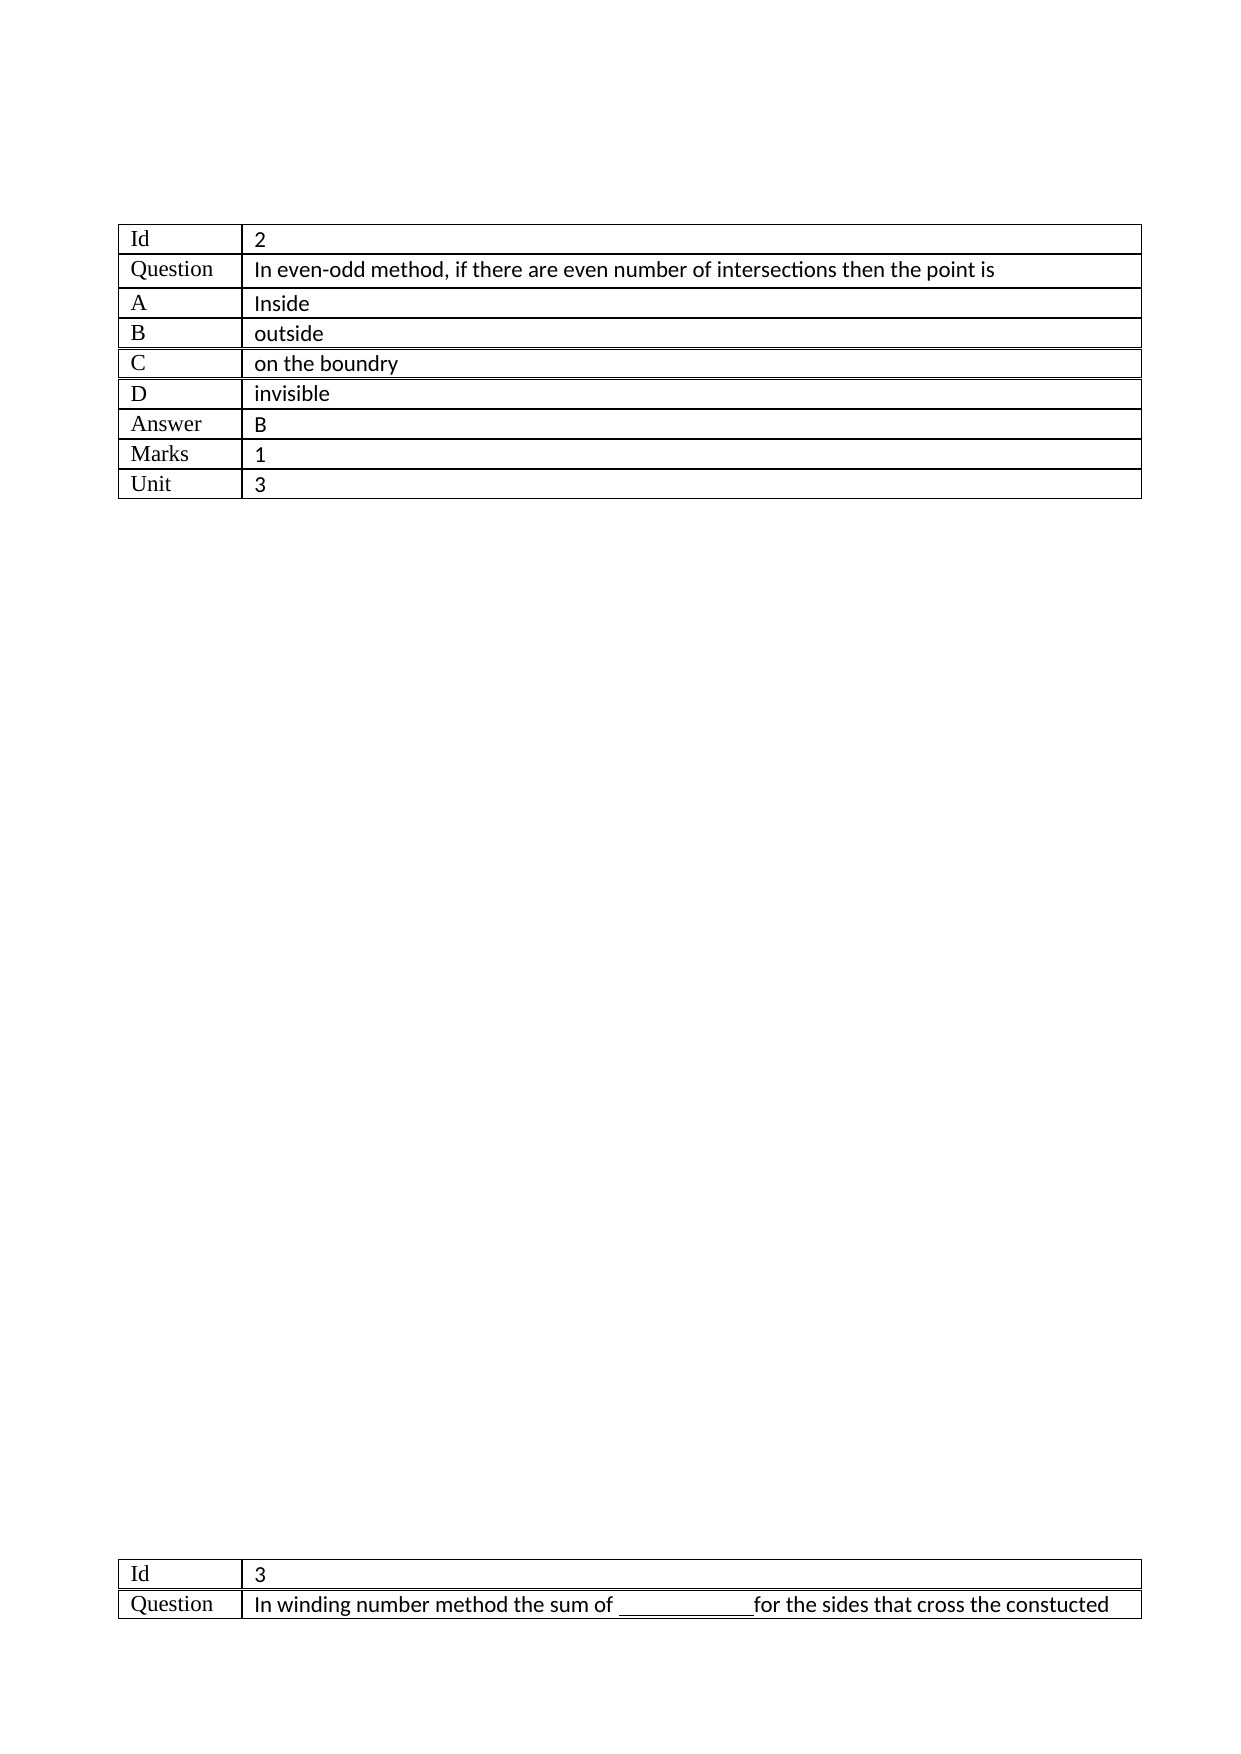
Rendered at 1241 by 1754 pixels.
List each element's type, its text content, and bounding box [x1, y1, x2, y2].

table_cell Answer [119, 410, 241, 438]
table_cell In winding number method the sum of for the sides that cross the constucted [243, 1591, 1141, 1618]
table_cell Question [119, 1591, 241, 1618]
table_cell A [119, 289, 241, 317]
table_header 3 [243, 1560, 1141, 1588]
table_cell invisible [243, 380, 1141, 408]
table_cell Inside [243, 289, 1141, 317]
table_cell In even-odd method, if there are even number of intersections then the point is [243, 255, 1141, 287]
table_cell B [243, 410, 1141, 438]
table_header 2 [243, 225, 1141, 253]
table_cell D [119, 380, 241, 408]
table_cell B [119, 319, 241, 347]
table_cell 1 [243, 440, 1141, 468]
table_cell 3 [243, 470, 1141, 498]
table_cell Question [119, 255, 241, 287]
table_header Id [119, 225, 241, 253]
table_cell C [119, 350, 241, 377]
table_header Id [119, 1560, 241, 1588]
table_cell outside [243, 319, 1141, 347]
table_cell on the boundry [243, 350, 1141, 377]
table_cell Unit [119, 470, 241, 498]
table_cell Marks [119, 440, 241, 468]
